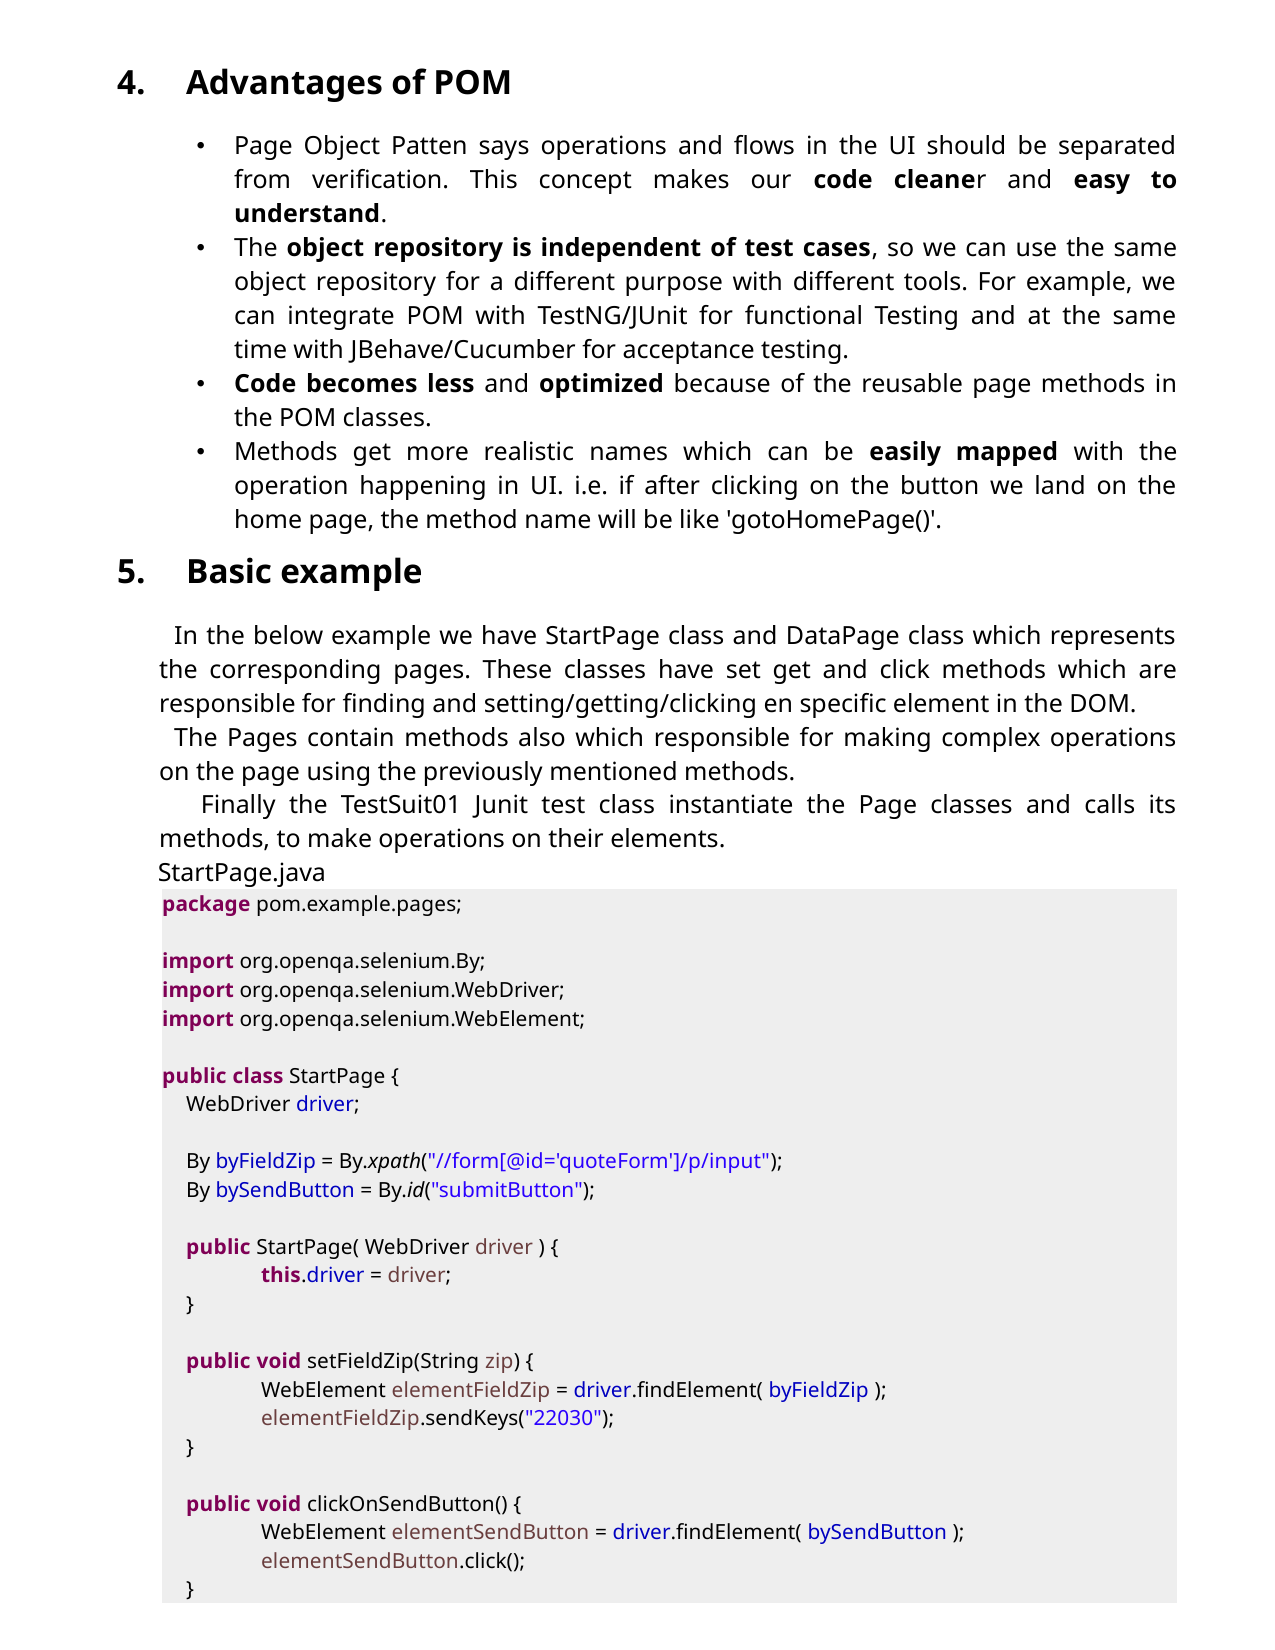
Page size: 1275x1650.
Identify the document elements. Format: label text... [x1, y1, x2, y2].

text Finally the TestSuit01 Junit test class instantiate the Page classes and calls its methods, to make operations on their elements. [159, 787, 1177, 855]
text elementSendButton.click(); [162, 1546, 1177, 1574]
list The object repository is independent of test cases, so we can use the same object repository for a different purpose with different tools. For example, we can integrate POM with TestNG/JUnit for functional Testing and at the same time with JBehave/Cucumber for acceptance testing. [196, 230, 1177, 366]
text The Pages contain methods also which responsible for making complex operations on the page using the previously mentioned methods. [159, 719, 1177, 787]
text public StartPage( WebDriver driver ) { [162, 1232, 1177, 1260]
text StartPage.java [158, 855, 1177, 889]
list Code becomes less and optimized because of the reusable page methods in the POM classes. [196, 366, 1177, 434]
text By byFieldZip = By.xpath("//form[@id='quoteForm']/p/input"); [162, 1146, 1177, 1175]
text In the below example we have StartPage class and DataPage class which represents the corresponding pages. These classes have set get and click methods which are responsible for finding and setting/getting/clicking en specific element in the DOM. [159, 618, 1177, 719]
subtitle Advantages of POM [117, 58, 1177, 104]
text public class StartPage { [162, 1061, 1177, 1089]
text } [162, 1289, 1177, 1317]
subtitle Basic example [117, 548, 1177, 594]
text } [162, 1432, 1177, 1460]
text By bySendButton = By.id("submitButton"); [162, 1175, 1177, 1203]
text public void setFieldZip(String zip) { [162, 1346, 1177, 1374]
text public void clickOnSendButton() { [162, 1489, 1177, 1517]
text package pom.example.pages; [162, 889, 1177, 918]
text WebElement elementSendButton = driver.findElement( bySendButton ); [162, 1517, 1177, 1546]
text this.driver = driver; [162, 1260, 1177, 1289]
text } [162, 1574, 1177, 1603]
list Methods get more realistic names which can be easily mapped with the operation happening in UI. i.e. if after clicking on the button we land on the home page, the method name will be like 'gotoHomePage()'. [196, 434, 1177, 536]
text import org.openqa.selenium.WebElement; [162, 1003, 1177, 1032]
list Page Object Patten says operations and flows in the UI should be separated from verification. This concept makes our code cleaner and easy to understand. [196, 128, 1177, 230]
text import org.openqa.selenium.By; [162, 946, 1177, 975]
text import org.openqa.selenium.WebDriver; [162, 975, 1177, 1003]
text WebElement elementFieldZip = driver.findElement( byFieldZip ); [162, 1374, 1177, 1403]
text WebDriver driver; [162, 1089, 1177, 1118]
text elementFieldZip.sendKeys("22030"); [162, 1403, 1177, 1432]
